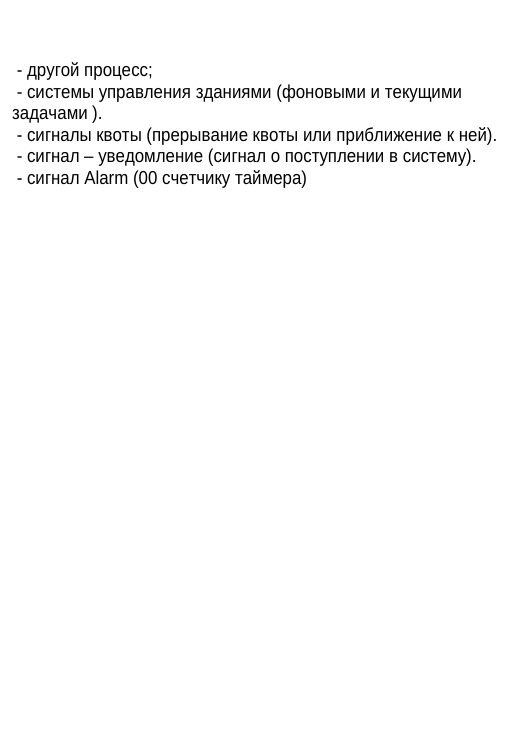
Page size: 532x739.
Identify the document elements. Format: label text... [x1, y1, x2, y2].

text - другой процесс; [12, 59, 520, 81]
text - сигнал Alarm (00 счетчику таймера) [12, 167, 520, 188]
text - системы управления зданиями (фоновыми и текущими задачами ). [12, 81, 520, 124]
text - сигналы квоты (прерывание квоты или приближение к ней). [12, 124, 520, 145]
text - сигнал – уведомление (сигнал о поступлении в систему). [12, 145, 520, 167]
